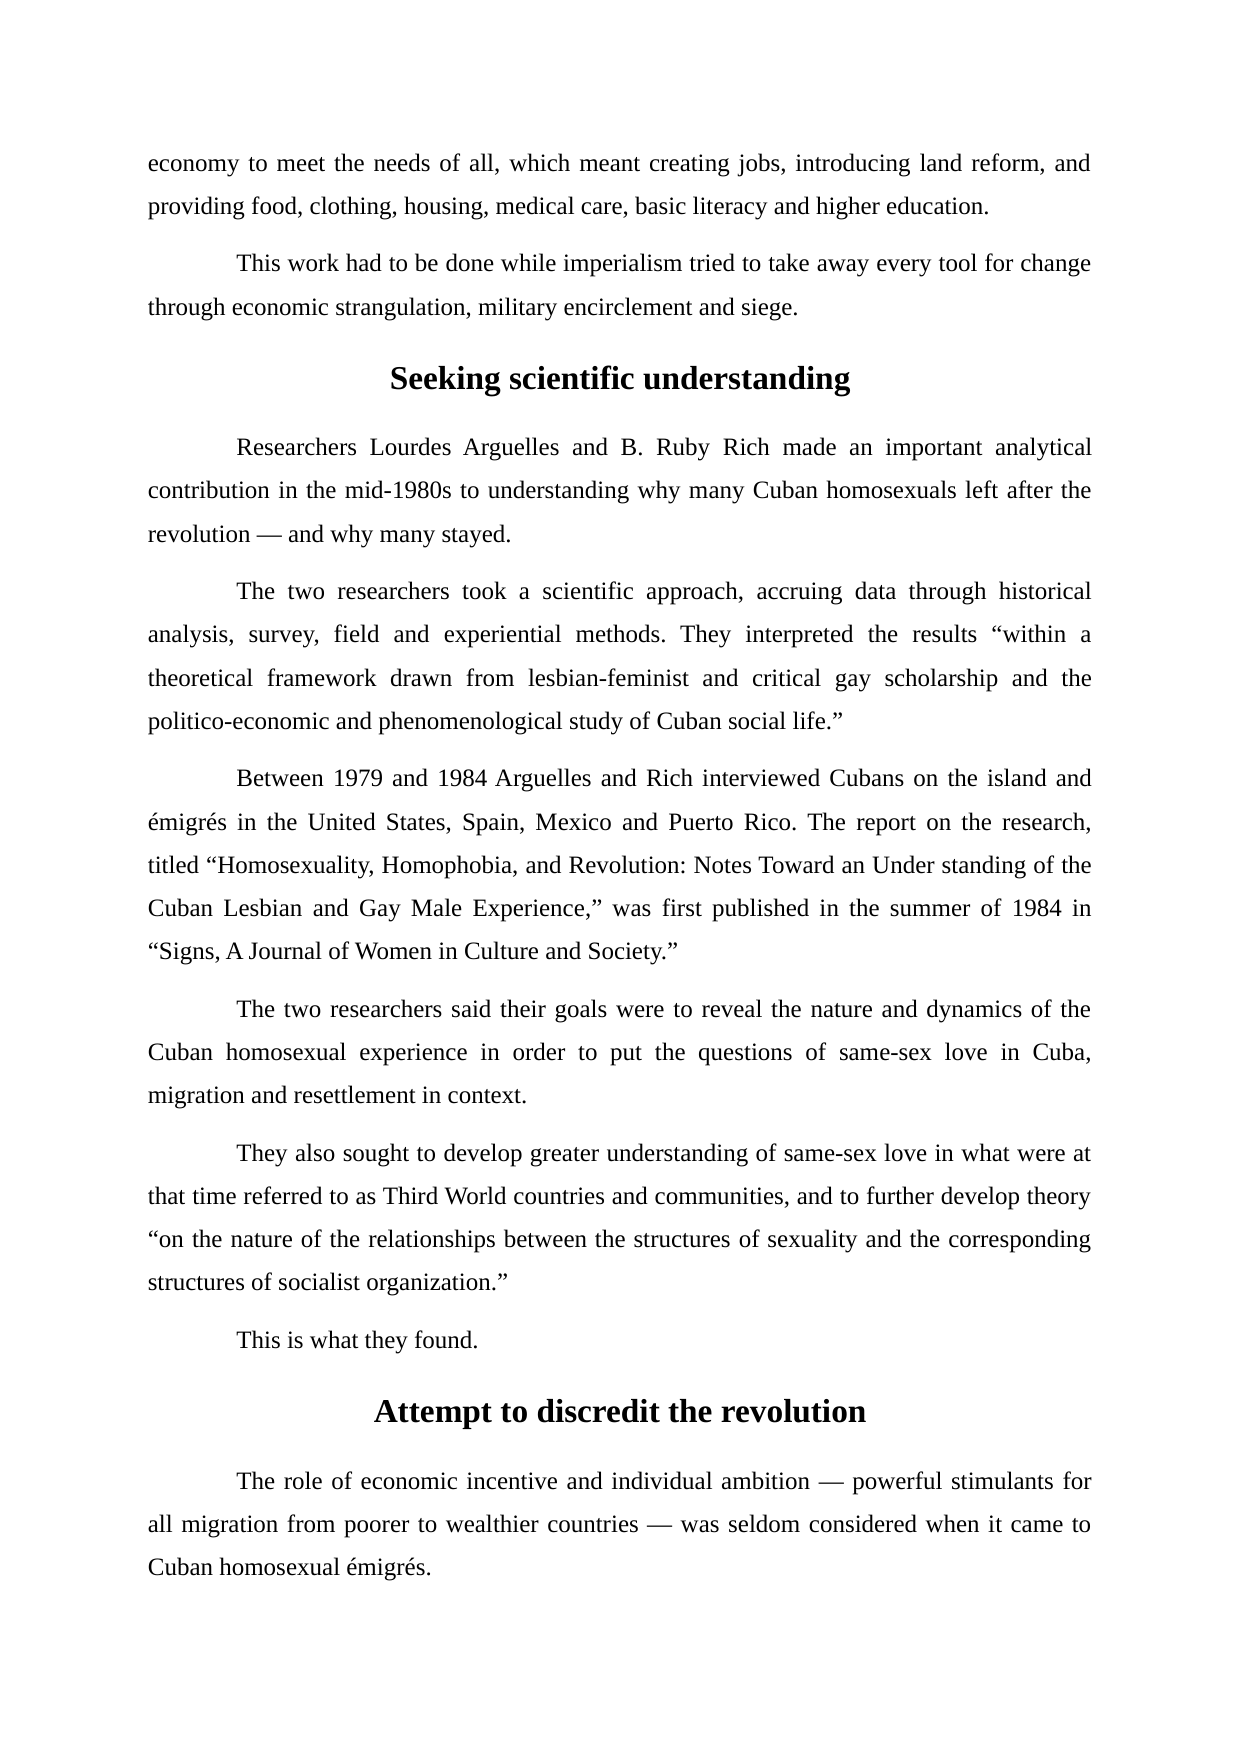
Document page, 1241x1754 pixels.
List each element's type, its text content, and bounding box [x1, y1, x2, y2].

text This work had to be done while imperialism tried to take away every tool for change through economic strangulation, military encirclement and siege. [148, 248, 1093, 320]
text The role of economic incentive and individual ambition — powerful stimulants for all migration from poorer to wealthier countries — was seldom considered when it came to Cuban homosexual émigrés. [148, 1466, 1093, 1581]
subtitle Seeking scientific understanding [148, 358, 1093, 396]
text Between 1979 and 1984 Arguelles and Rich interviewed Cubans on the island and émigrés in the United States, Spain, Mexico and Puerto Rico. The report on the research, titled “Homosexuality, Homophobia, and Revolution: Notes Toward an Under standing of the Cuban Lesbian and Gay Male Experience,” was first published in the summer of 1984 in “Signs, A Journal of Women in Culture and Society.” [148, 763, 1093, 965]
text economy to meet the needs of all, which meant creating jobs, introducing land reform, and providing food, clothing, housing, medical care, basic literacy and higher education. [148, 148, 1093, 219]
text The two researchers said their goals were to reveal the nature and dynamics of the Cuban homosexual experience in order to put the questions of same-sex love in Cuba, migration and resettlement in context. [148, 994, 1093, 1109]
text Researchers Lourdes Arguelles and B. Ruby Rich made an important analytical contribution in the mid-1980s to understanding why many Cuban homosexuals left after the revolution — and why many stayed. [148, 432, 1093, 547]
text This is what they found. [148, 1325, 1093, 1353]
subtitle Attempt to discredit the revolution [148, 1391, 1093, 1430]
text The two researchers took a scientific approach, accruing data through historical analysis, survey, field and experiential methods. They interpreted the results “within a theoretical framework drawn from lesbian-feminist and critical gay scholarship and the politico-economic and phenomenological study of Cuban social life.” [148, 576, 1093, 734]
text They also sought to develop greater understanding of same-sex love in what were at that time referred to as Third World countries and communities, and to further develop theory “on the nature of the relationships between the structures of sexuality and the corresponding structures of socialist organization.” [148, 1138, 1093, 1296]
